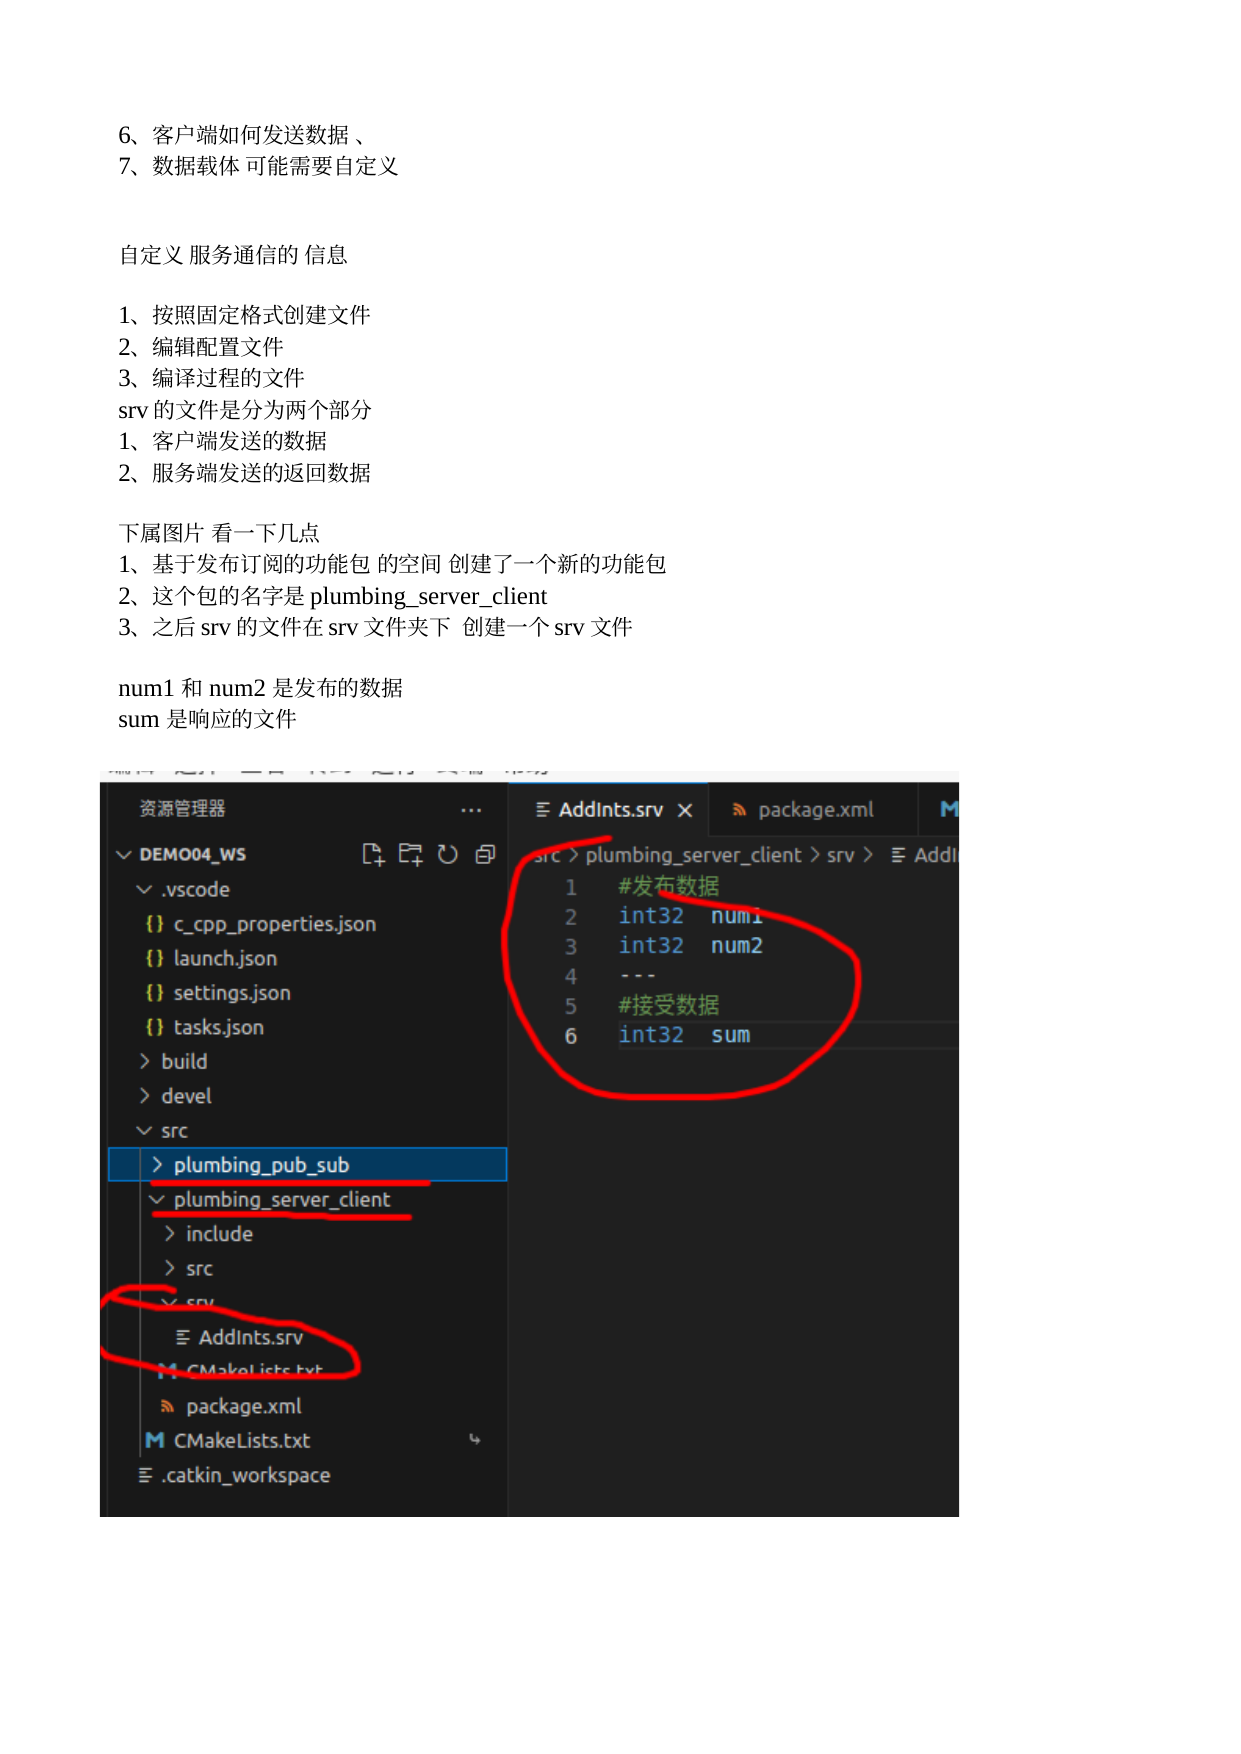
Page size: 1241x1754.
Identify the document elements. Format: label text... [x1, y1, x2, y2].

text 2、服务端发送的返回数据 [118, 456, 1122, 487]
text 7、数据载体 可能需要自定义 [118, 149, 1122, 181]
text 自定义 服务通信的 信息 [118, 238, 1122, 270]
picture [99, 771, 960, 1517]
text 6、客户端如何发送数据 、 [118, 118, 1122, 149]
text num1 和 num2 是发布的数据 [118, 671, 1122, 702]
text 1、客户端发送的数据 [118, 424, 1122, 456]
text srv的文件是分为两个部分 [118, 393, 1122, 424]
text 1、按照固定格式创建文件 [118, 299, 1122, 330]
text 下属图片 看一下几点 [118, 516, 1122, 548]
text 2、编辑配置文件 [118, 330, 1122, 362]
text 2、这个包的名字是plumbing_server_client [118, 579, 1122, 611]
text sum 是响应的文件 [118, 702, 1122, 734]
text 3、之后srv的文件在srv文件夹下 创建一个srv文件 [118, 611, 1122, 642]
text 3、编译过程的文件 [118, 362, 1122, 393]
text 1、基于发布订阅的功能包 的空间 创建了一个新的功能包 [118, 548, 1122, 579]
